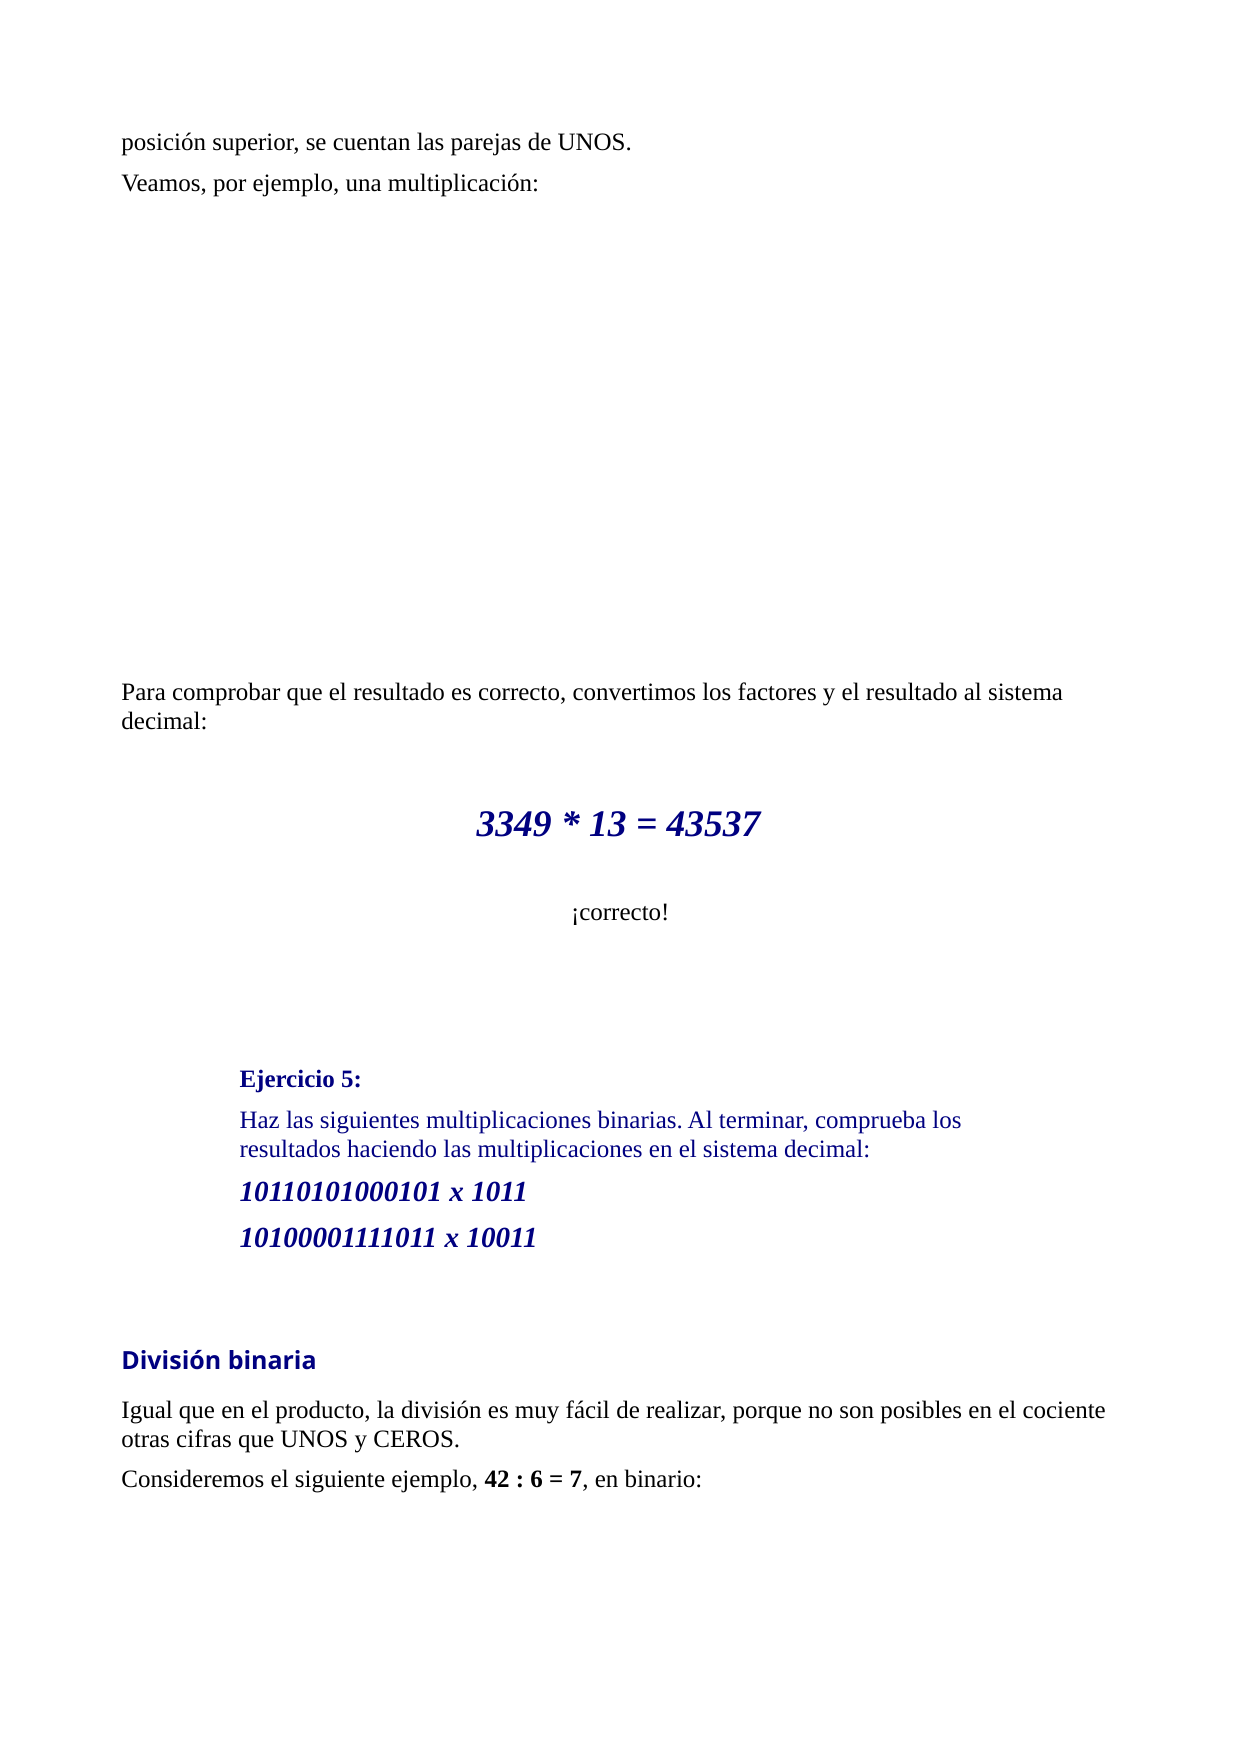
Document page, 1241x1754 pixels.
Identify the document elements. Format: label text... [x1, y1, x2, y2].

table_header ARITMÉTICA BINARIA Operaciones elementales con números binarios Suma de números binarios Resta de números binarios Complemento a dos Complemento a uno Restar con el complemento a dos Multiplicar números binarios Dividir números binarios La Unidad Aritmético Lógica, en la CPU del procesador, es capaz de realizar operaciones aritméticas, con datos numéricos expresados en el sistema binario. Naturalmente, esas operaciones incluyen la adición, la sustracción, el producto y la división. Las operaciones se hacen del mismo modo que en el sistema decimal, pero debido a la sencillez del sistema de numeración, pueden hacerse algunas simplificaciones que facilitan mucho la realización de las operaciones. Suma en binario Para aprender a sumar, con cinco o seis años de edad, tuviste que memorizar las 100 combinaciones posibles que pueden darse al sumar dos dígitos decimales. La tabla de sumar, en binario, es mucho más sencilla que en decimal. Sólo hay que recordar cuatro combinaciones posibles: Las sumas 0 + 0, 0 + 1 y 1 + 0 son evidentes: 0 + 0 = 0 0 + 1 = 1 1 + 0 = 1 Pero la suma de 1+1, que sabemos que es 2 en el sistema decimal, debe escribirse en binario con dos cifras (10) y, por tanto 1+1 es 0 y se arrastra una unidad, que se suma a la posición siguiente a la izquierda. Veamos algunos ejemplos: 010 + 101 = 111 210 + 510 = 710 001101 + 100101 = 110010 1310 + 3710 = 5010 1011011 + 1011010 = 10110101 9110 + 9010 = 18110 110111011 + 100111011 = 1011110110 44310 + 31510 = 75810 Ejercicio 1: Realiza las siguientes sumas de números binarios: 111011 + 110 111110111 + 111001 10111 + 11011 + 10111 Sustracción en binario La técnica de la resta en binario es, nuevamente, igual que la misma operación en el sistema decimal. Pero conviene repasar la operación de restar en decimal para comprender la operación binaria, que es más sencilla. Los términos que intervienen en la resta se llaman minuendo, sustraendo y diferencia. Las restas 0 - 0, 1 - 0 y 1 - 1 son evidentes: 0 – 0 = 0 1 – 0 = 1 1 – 1 = 0 La resta 0 - 1 se resuelve, igual que en el sistema decimal, tomando una unidad prestada de la posición siguiente: 10 - 1, es decir, 210 – 110 = 1. Esa unidad prestada debe devolverse, sumándola, a la posición siguiente. Veamos algunos ejemplos: 111 – 101 = 010 710 – 510 = 210 10001 – 01010 = 00111 1710 – 1010 = 710 11011001 – 10101011 = 00101110 21710 – 17110 = 4610 111101001 – 101101101 = 001111100 48910 – 36510 = 12410 Ejercicio 2: Realiza las siguientes restas de números binarios y comprueba los resultados convirtiéndolos al sistema decimal: 111011 - 110 111110111 - 111001 1010111 - 11011 – 10011 A pesar de lo sencillo que es el procedimiento de restar, es facil confundirse. Tenemos interiorizado el sistema decimal y hemos aprendido a restar mecánicamente, sin detenernos a pensar en el significado del arrastre. Para simplificar las restas y reducir la posibilidad de cometer errores hay varias soluciones: Dividir los números largos en grupos. En el siguiente ejemplo, vemos cómo se divide una resta larga en tres restas cortas: 100110011101 1001 1001 1101 010101110010 0101 0111 0010 010000101011 0100 0010 1011 Calculando el complemento a dos del sustraendo Complemento a dos El complemento a dos de un número N, compuesto por n bits, se define como: C2N = 2n – N Veamos un ejemplo: tomemos el número N = 1011012, que tiene 6 bits, y calculemos su complemento a dos: N = 4510 n = 6 26 = 64 y, por tanto: C2N = 64 – 45 = 19 = 0100112 Ejercicio 3: Calcula el complemento a dos de los siguientes números: 11001, 10001011, 110011010 Complemento a uno El complemento a uno de un número N, compuesto por n bits es, por definición, una unidad menor que el complemento a dos, es decir: C1N = C2N - 1 y, por la misma razón: C2N = C1N + 1 Calculemos el complemento a uno del mismo número del ejemplo anterior: siendo N = 101101, y su complemento a dos C2N = 010011 C1N = C2N – 1 = 010011 – 000001 = 010010 C1N = 010010 Da la sensación de que calcular el complemento a uno no es más que una forma elegante de comlicarse la vida, y que no va a ser más sencillo restar utilizando el complemento a dos, porque el procedimiento para calcular el complemento a dos es más difícil y laborioso que la propia resta. Pero es mucho más sencillo de lo que parece. En realidad, el complemento a uno de un número binario es el número resultante de invertir los UNOS y CEROS de dicho número. Por ejemplo si: N = 110100101 obtenemos su complemento a uno invirtiendo ceros y unos, con lo que resulta: C1N = 001011010 y su complemento a dos es: C2N = C1N + 1 = 001011011 ¡es muy fácil! Veamos otro ejemplo de cálculo de complementos. Sea: N = 0110110101 El complemento a uno es: C1N = 1001001010 y el complemento a dos es: C2N = 1001001011 Restar en binario usando el complemento a dos Y, por fin, vamos a ver cómo facilita la resta el complemento. La resta binaria de dos números puede obtenerse sumando al minuendo el complemento a dos del sustraendo. Veamos algunos ejemplos: Primer ejemplo: Hagamos la siguiente resta, 91 – 46 = 45, en binario: 1011011 – 0101110 = 0101101 Tiene alguna dificultad, cuando se acumulan los arrastres a la resta siguiente. Pero esta misma resta puede hacerse como una suma, utilizando el complemento a dos del sustraendo: 1011011 + 1010010 = 0101101 En el resultado de la suma nos sobra un bit, que se desborda por la izquierda. Pero, como el número resultante no puede ser más largo que el minuendo, el bit sobrante se desprecia. Segundo ejemplo: Hagamos esta otra resta, 219 – 23 = 196, utilizando el complemento a dos: 21910 = 110110112, 2310 = 000101112 C223 = 11101001 El resultado de la resta será: 11011011 + 11101001 = 111000100 Y, despreciando el bit que se desborda por la izquierda, llegamos al resultado correcto: 110001002 = 19610 ¡Qué fácil! Ejercicio 4: Haz las siguientes restas binarias utilizando la técnica del complemento a dos. Al terminar, comprueba los resultados haciendo la resta en el sistema decimal: 11010001101 – 1000111101 10110011101 - 1110101 Multiplicación binaria La multiplicación en binario es más fácil que en cualquier otro sistema de numeración. Como los factores de la multiplicación sólo pueden ser CEROS o UNOS, el producto sólo puede ser CERO o UNO. En otras palabras, las tablas de multiplicar del cero y del uno son muy fáciles de aprender: En un ordenador, sin embargo, la operación de multiplicar se realiza mediante sumas repetidas. Eso crea algunos problemas en la programación porque cada suma de dos UNOS origina un arrastre, que se resuelven contando el número de UNOS y de arrastres en cada columna. Si el número de UNOS es par, la suma es un CERO y si es impar, un UNO. Luego, para determinar los arrastres a la posición superior, se cuentan las parejas de UNOS. Veamos, por ejemplo, una multiplicación: Para comprobar que el resultado es correcto, convertimos los factores y el resultado al sistema decimal: 3349 * 13 = 43537 ¡correcto! Ejercicio 5: Haz las siguientes multiplicaciones binarias. Al terminar, comprueba los resultados haciendo las multiplicaciones en el sistema decimal: 10110101000101 x 1011 10100001111011 x 10011 División binaria Igual que en el producto, la división es muy fácil de realizar, porque no son posibles en el cociente otras cifras que UNOS y CEROS. Consideremos el siguiente ejemplo, 42 : 6 = 7, en binario: Se intenta dividir el dividendo por el divisor, empezando por tomar en ambos el mismo número de cifras (100 entre 110, en el ejemplo). Si no puede dividirse, se intenta la división tomando un dígito más (1001 entre 100). Si la división es posible, entonces, el divisor sólo podrá estar contenido una vez en el dividendo, es decir, la primera cifra del cociente es un UNO. En ese caso, el resultado de multiplicar el divisor por 1 es el propio divisor. Restamos las cifras del dividendo del divisor y bajamos la cifra siguiente. El procedimiento de división continúa del mismo modo que en el sistema decimal. Ejercicio 5: Haz las siguientes divisiones binarias. Al terminar, comprueba los resultados haciendo las divisiones en el sistema decimal: 10110101000101 : 1011 10100001111011 : 10011 Luis González Profesor de Tecnologías de la Información I.E.S. Santa Eugenia (Madrid) EJERCICIOS adicionales Realiza las siguientes sumas de números octales: 365 + 23 2732 + 1265 65 + 1773 Suma los siguientes números hexadecimales: 17A + 3C 20F5 + 31B 2E70C + 1AA7F Resta los siguientes números octales: 365 - 23 2732 - 1265 1773 – 65 Realiza las siguientes restas de números hexadecimales: 17A - 3C 20F5 - 31B 2E70C – 1AA7F [118, 118, 1122, 1502]
